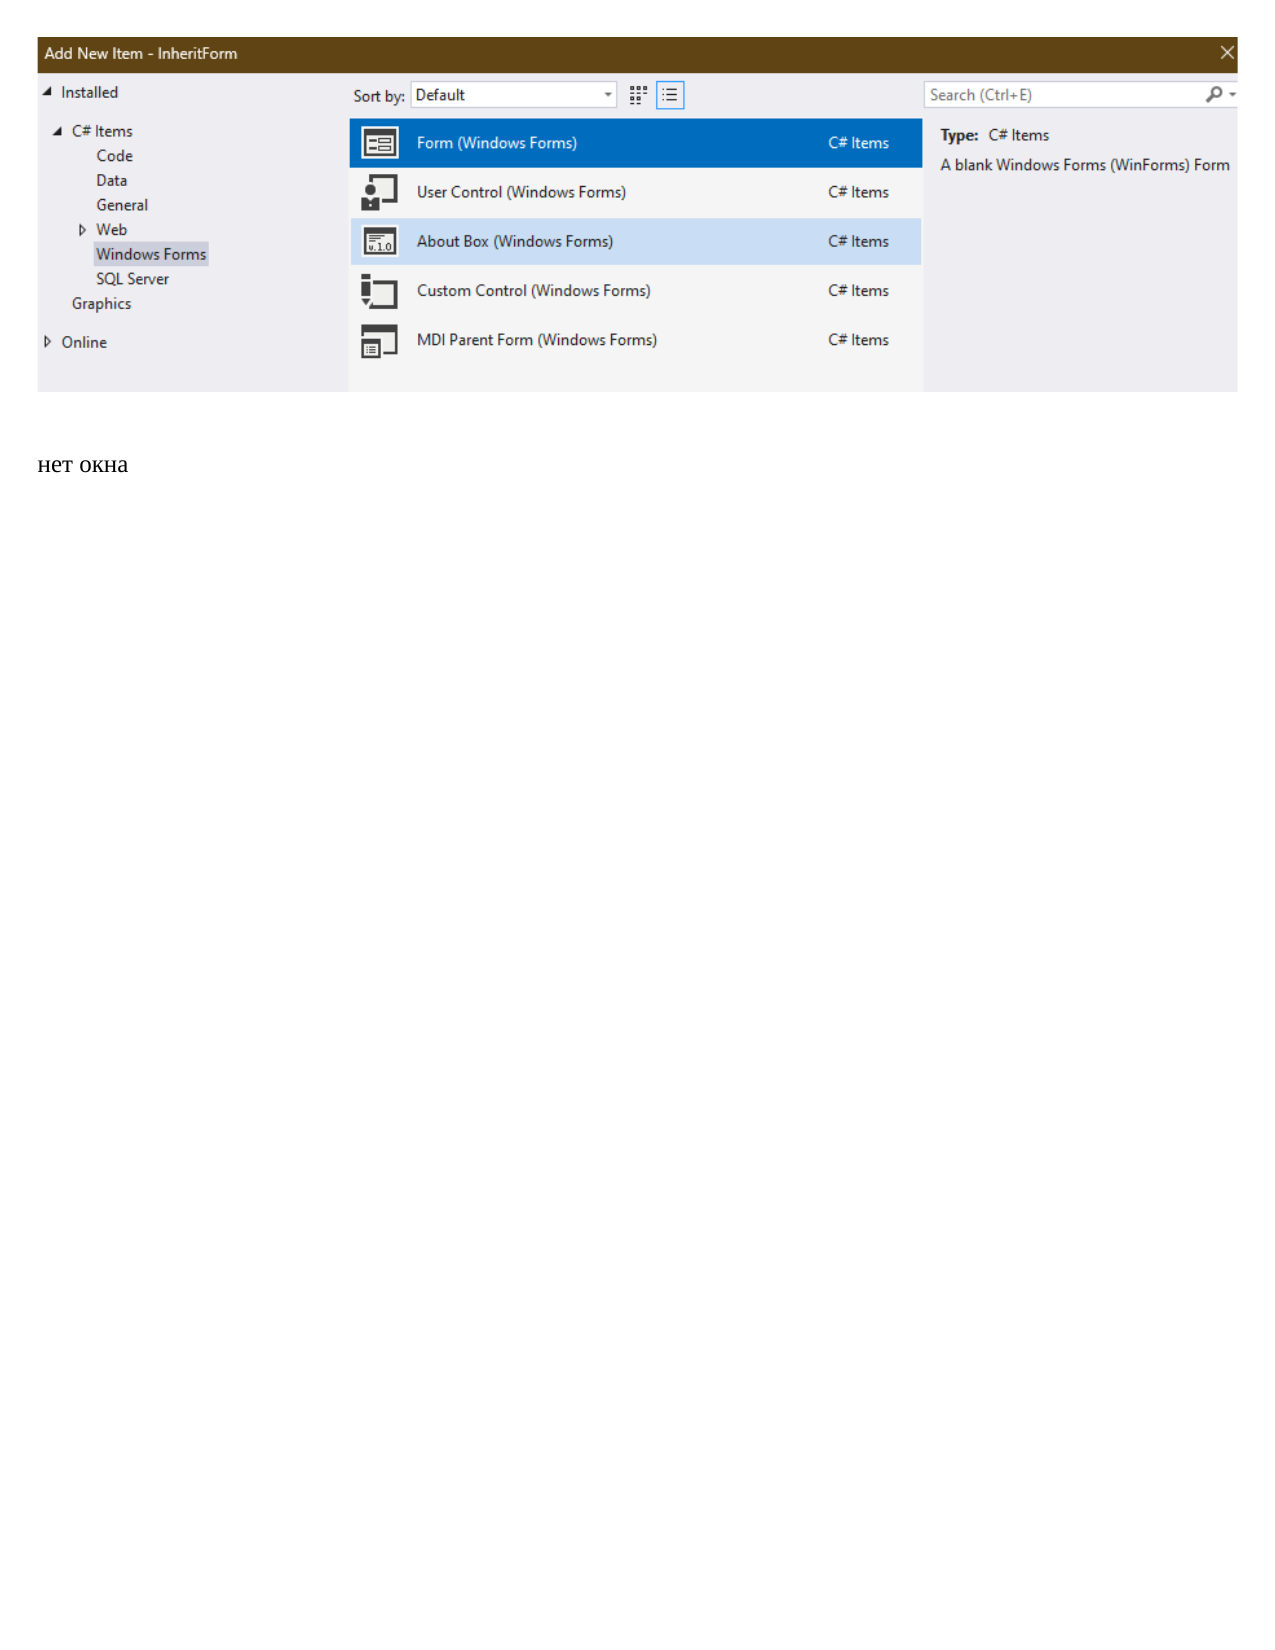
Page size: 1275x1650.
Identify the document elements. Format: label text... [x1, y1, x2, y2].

text нет окна [37, 449, 1237, 478]
picture [37, 37, 1238, 392]
